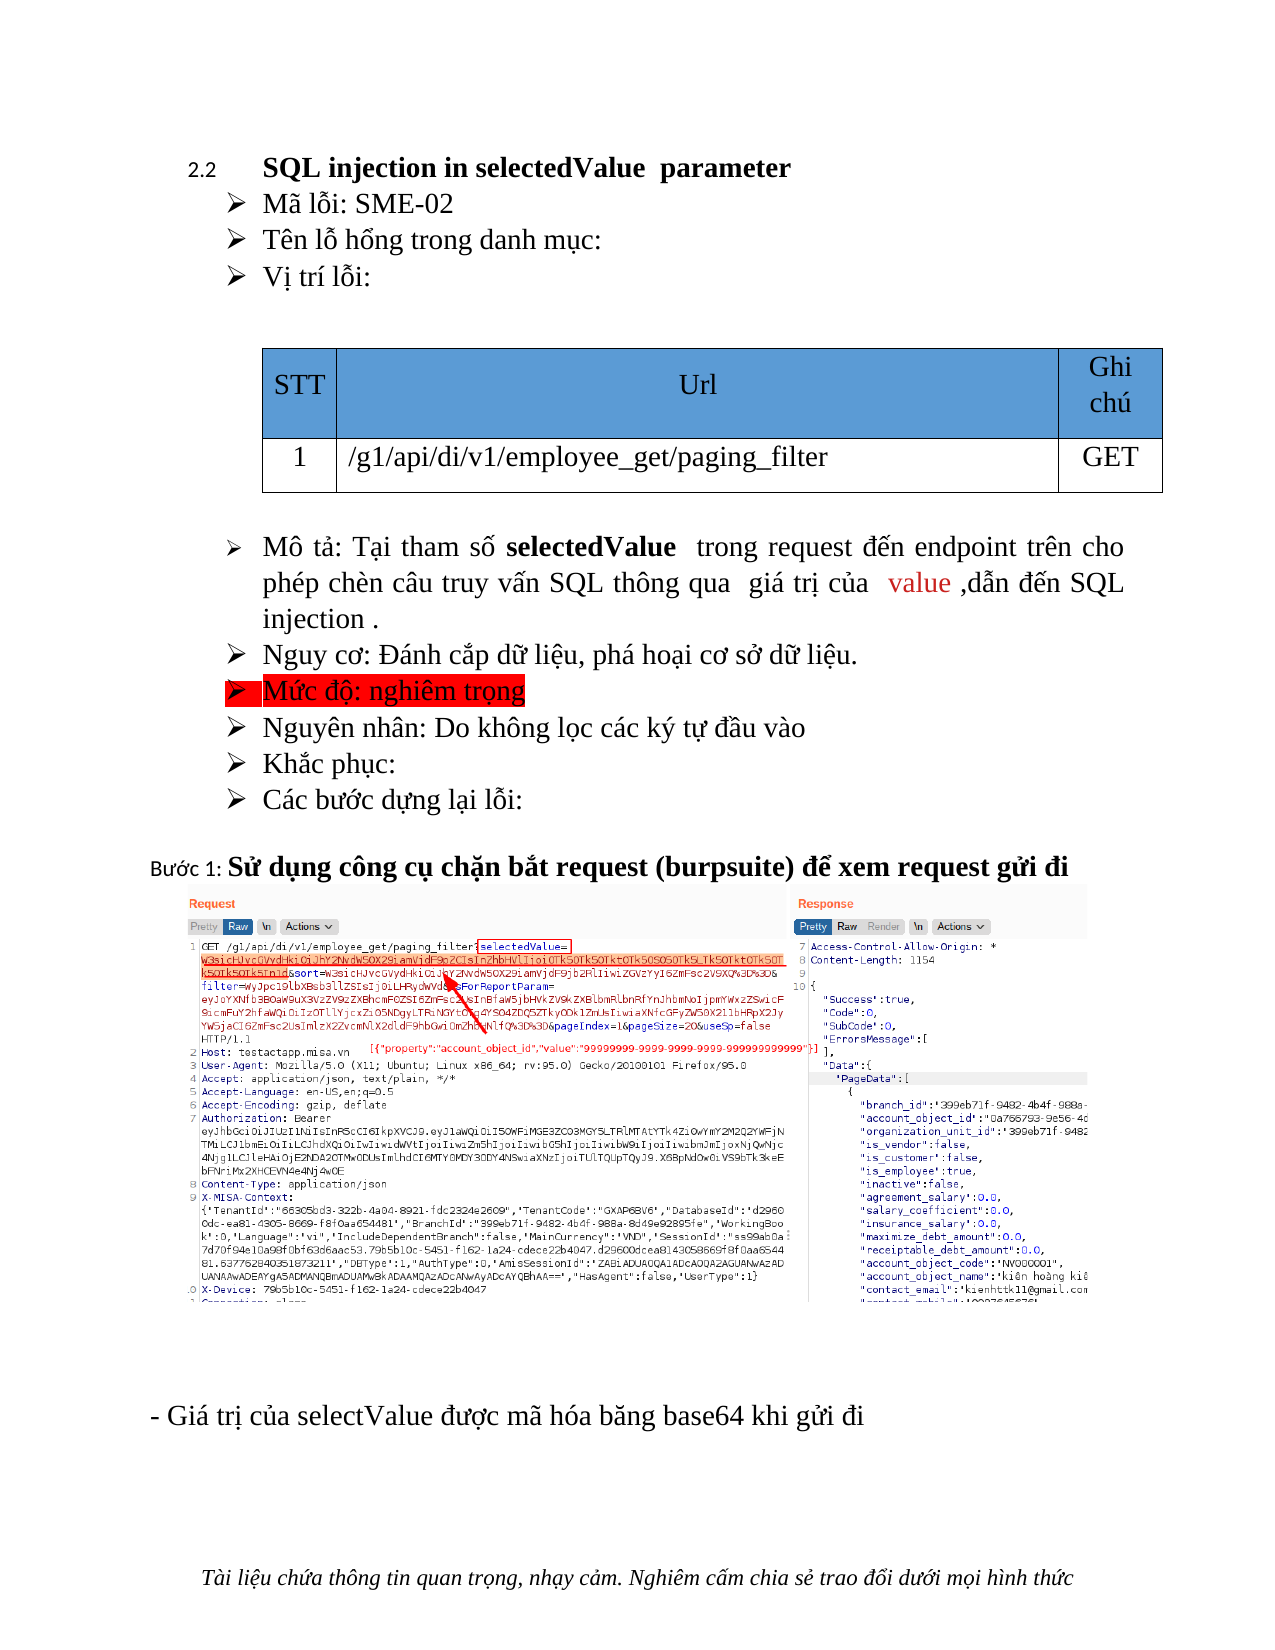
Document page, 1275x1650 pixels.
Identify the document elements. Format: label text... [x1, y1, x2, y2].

table_header Url [337, 349, 1058, 438]
table_cell /g1/api/di/v1/employee_get/paging_filter [337, 439, 1058, 492]
list Mô tả: Tại tham số selectedValue trong request đến endpoint trên cho phép chèn câu truy vấn SQL thông qua giá trị của value ,dẫn đến SQL injection . [225, 529, 1125, 634]
list Nguy cơ: Đánh cắp dữ liệu, phá hoại cơ sở dữ liệu. [225, 637, 1125, 671]
list Bước 1: Sử dụng công cụ chặn bắt request (burpsuite) để xem request gửi đi [150, 849, 1125, 882]
list Nguyên nhân: Do không lọc các ký tự đầu vào [225, 710, 1125, 743]
list Mã lỗi: SME-02 [225, 186, 1125, 220]
list SQL injection in selectedValue parameter [187, 150, 1125, 183]
list Tên lỗ hổng trong danh mục: [225, 222, 1125, 256]
table_header Ghi chú [1059, 349, 1162, 438]
list Khắc phục: [225, 746, 1125, 779]
list Mức độ: nghiêm trọng [225, 673, 1125, 707]
list - Giá trị của selectValue được mã hóa băng base64 khi gửi đi [150, 1398, 1125, 1432]
list Vị trí lỗi: [225, 259, 1125, 292]
list Các bước dựng lại lỗi: [225, 782, 1125, 816]
picture [187, 884, 1088, 1302]
table_header STT [263, 349, 336, 438]
table_cell GET [1059, 439, 1162, 492]
table_cell 1 [263, 439, 336, 492]
